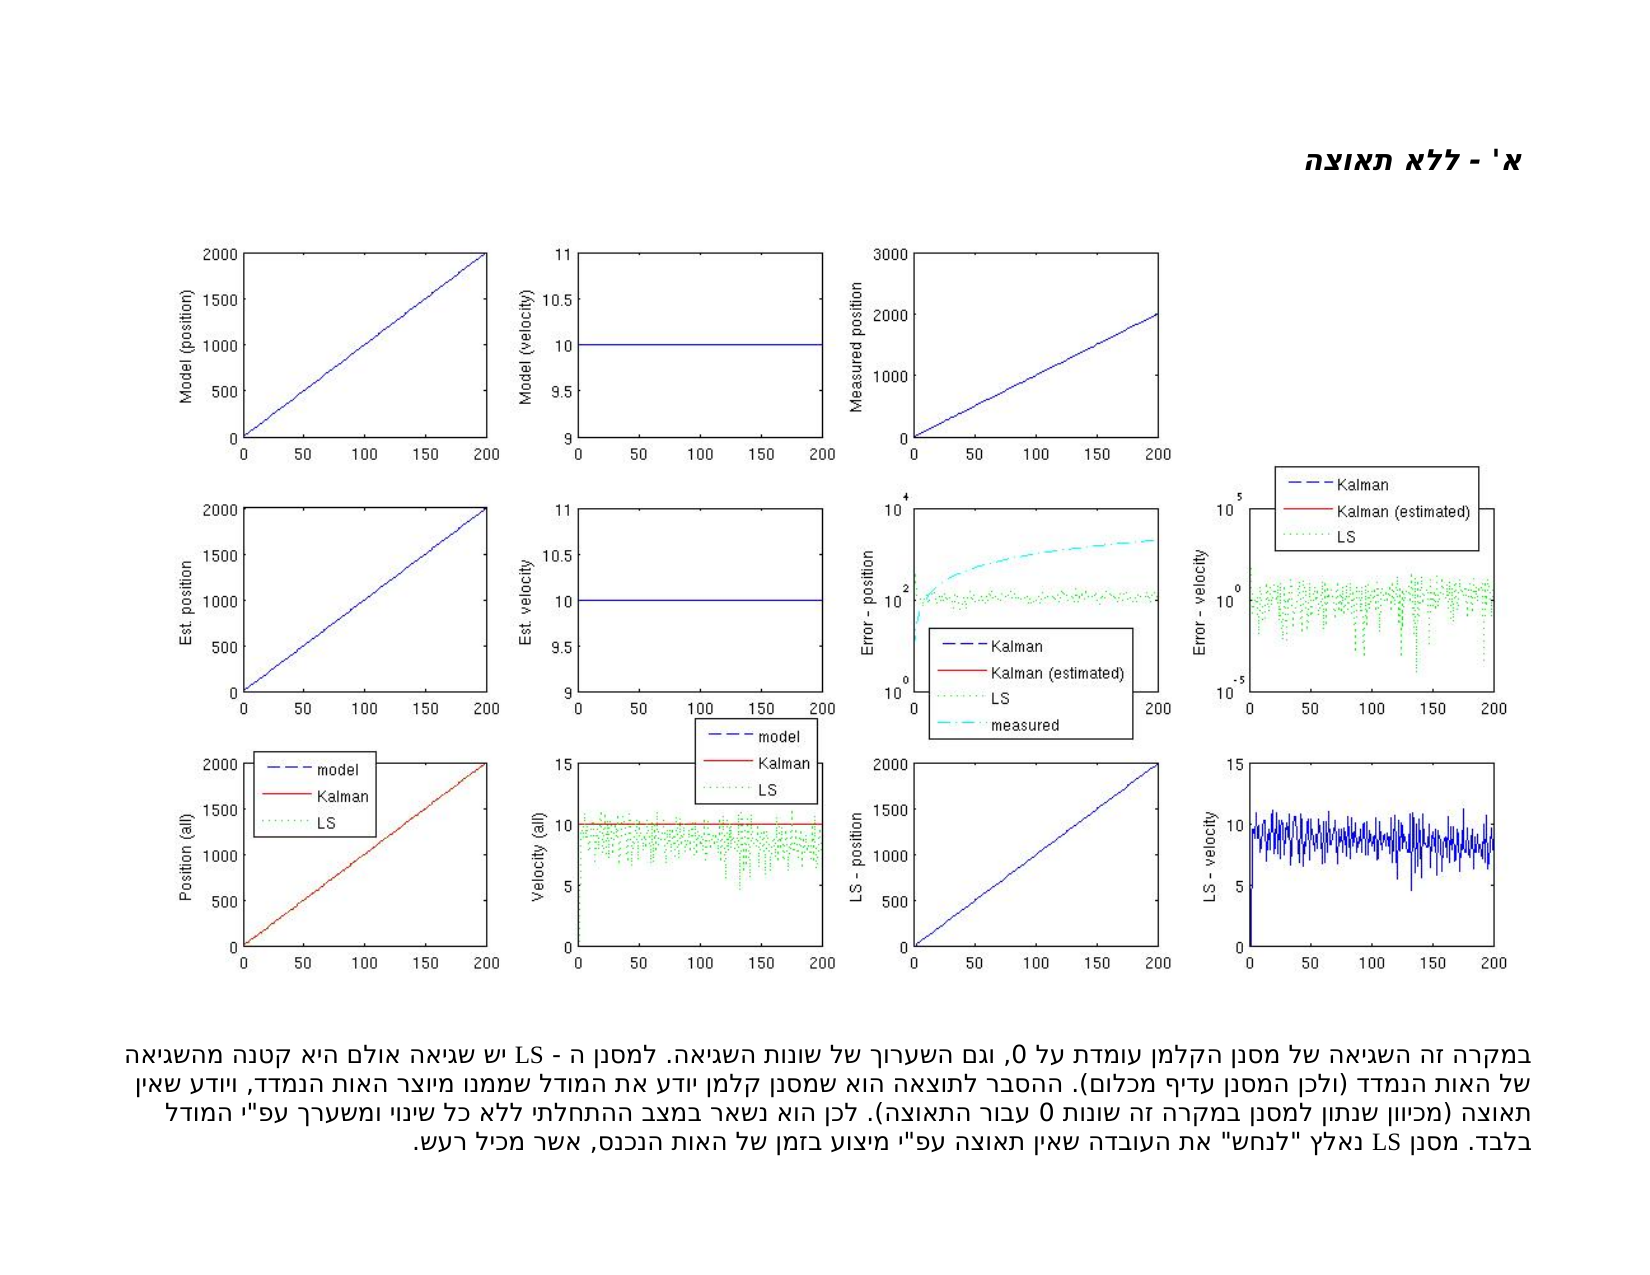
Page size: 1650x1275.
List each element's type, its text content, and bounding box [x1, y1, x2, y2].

picture [22, 189, 1650, 1040]
text במקרה זה השגיאה של מסנן הקלמן עומדת על 0, וגם השערוך של שונות השגיאה. למסנן ה - LS יש שגיאה אולם היא קטנה מהשגיאה של האות הנמדד (ולכן המסנן עדיף מכלום). ההסבר לתוצאה הוא שמסנן קלמן יודע את המודל שממנו מיוצר האות הנמדד, ויודע שאין תאוצה (מכיוון שנתון למסנן במקרה זה שונות 0 עבור התאוצה). לכן הוא נשאר במצב ההתחלתי ללא כל שינוי ומשערך עפ"י המודל בלבד. מסנן LS נאלץ "לנחש" את העובדה שאין תאוצה עפ"י מיצוע בזמן של האות הנכנס, אשר מכיל רעש. [118, 1040, 1532, 1157]
subtitle א' - ללא תאוצה [118, 143, 1532, 177]
